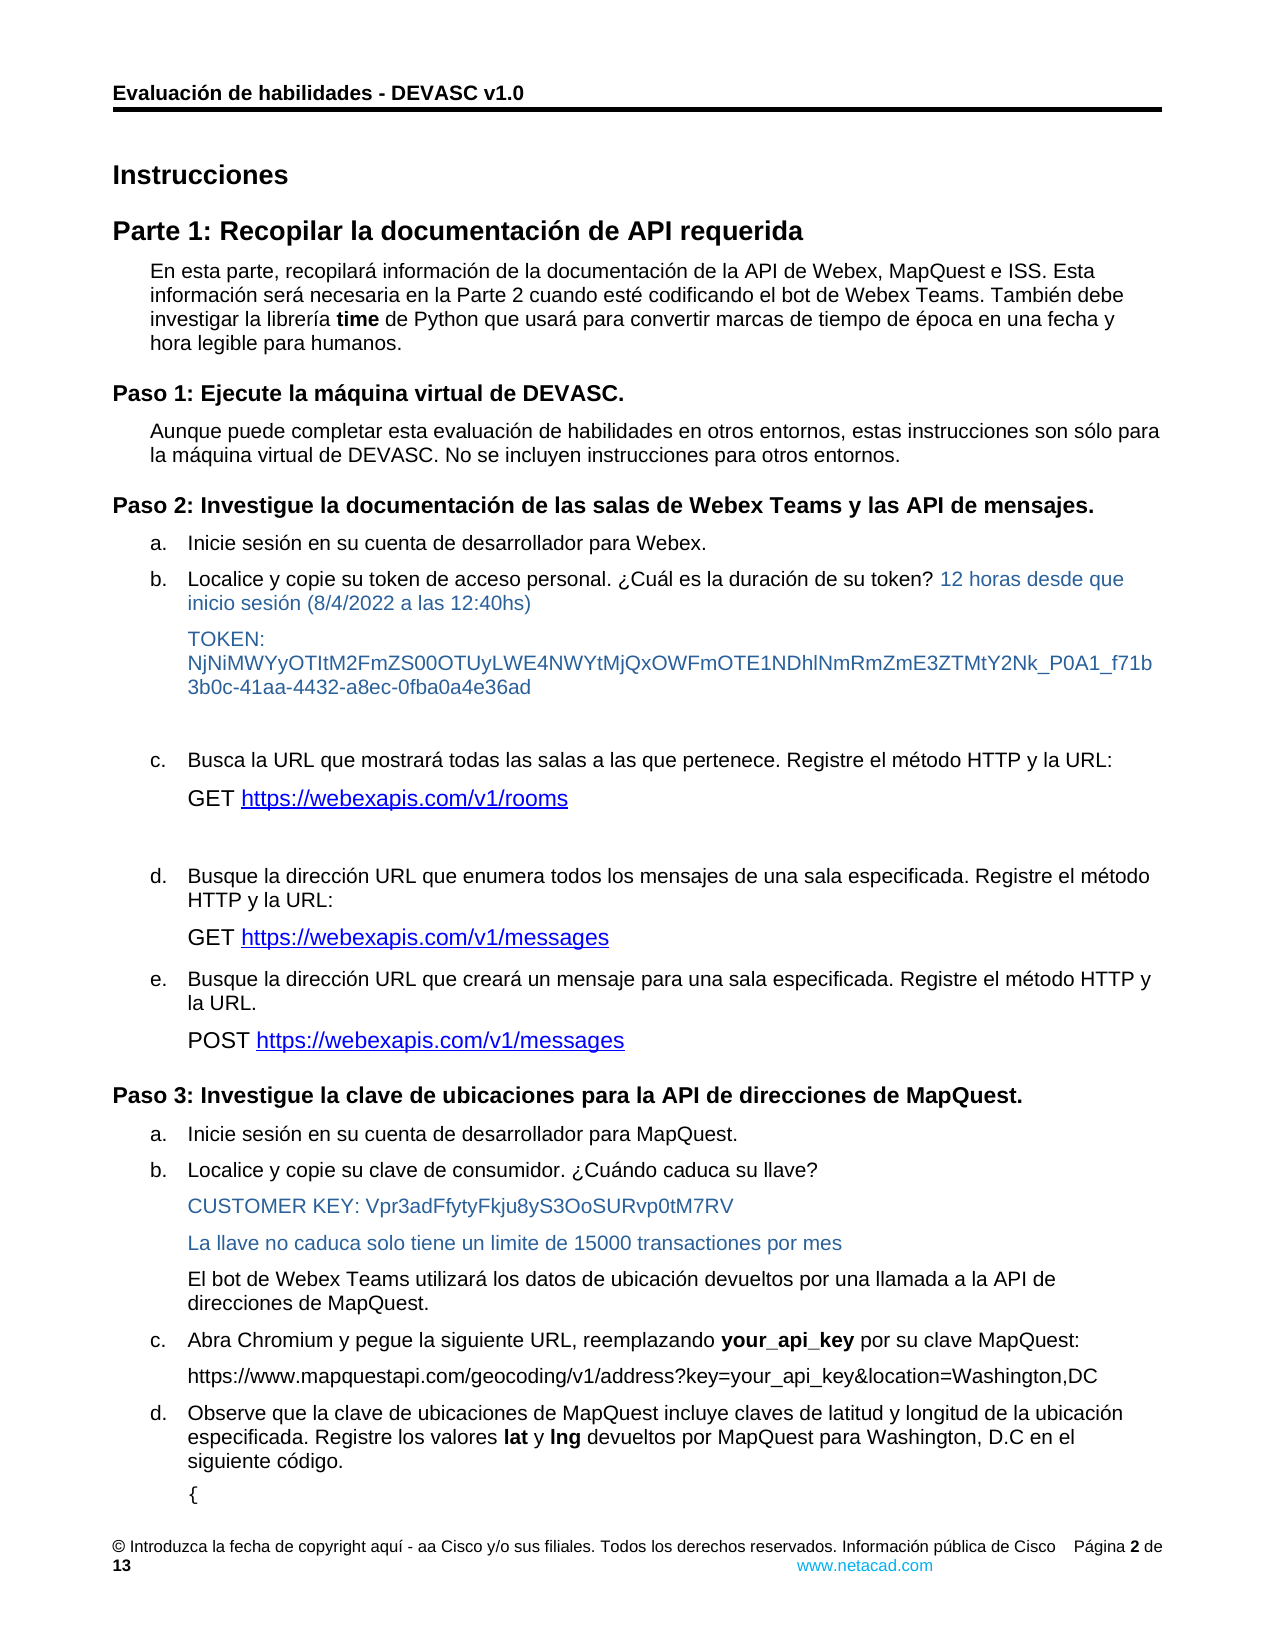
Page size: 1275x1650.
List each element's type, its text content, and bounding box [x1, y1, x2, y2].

list TOKEN: NjNiMWYyOTItM2FmZS00OTUyLWE4NWYtMjQxOWFmOTE1NDhlNmRmZmE3ZTMtY2Nk_P0A1_f71b3b0c-41aa-4432-a8ec-0fba0a4e36ad [150, 627, 1162, 699]
subtitle Recopilar la documentación de API requerida [112, 215, 1162, 246]
list Inicie sesión en su cuenta de desarrollador para Webex. [150, 530, 1162, 554]
list Localice y copie su token de acceso personal. ¿Cuál es la duración de su token? 12 horas desde que inicio sesión (8/4/2022 a las 12:40hs) [150, 567, 1162, 615]
text POST https://webexapis.com/v1/messages [112, 1027, 1162, 1054]
list Inicie sesión en su cuenta de desarrollador para MapQuest. [150, 1121, 1162, 1145]
subtitle Investigue la documentación de las salas de Webex Teams y las API de mensajes. [112, 492, 1162, 518]
text { [187, 1485, 1162, 1506]
text https://www.mapquestapi.com/geocoding/v1/address?key=your_api_key&location=Washington,DC [187, 1364, 1162, 1388]
list Busca la URL que mostrará todas las salas a las que pertenece. Registre el método HTTP y la URL: [150, 748, 1162, 772]
text GET https://webexapis.com/v1/messages [112, 924, 1162, 951]
subtitle Ejecute la máquina virtual de DEVASC. [112, 380, 1162, 406]
subtitle Investigue la clave de ubicaciones para la API de direcciones de MapQuest. [112, 1082, 1162, 1109]
list Observe que la clave de ubicaciones de MapQuest incluye claves de latitud y longitud de la ubicación especificada. Registre los valores lat y lng devueltos por MapQuest para Washington, D.C en el siguiente código. [150, 1401, 1162, 1472]
list Localice y copie su clave de consumidor. ¿Cuándo caduca su llave? [150, 1158, 1162, 1182]
text GET https://webexapis.com/v1/rooms [112, 784, 1162, 811]
list La llave no caduca solo tiene un limite de 15000 transactiones por mes [150, 1231, 1162, 1255]
list Abra Chromium y pegue la siguiente URL, reemplazando your_api_key por su clave MapQuest: [150, 1328, 1162, 1352]
text En esta parte, recopilará información de la documentación de la API de Webex, MapQuest e ISS. Esta información será necesaria en la Parte 2 cuando esté codificando el bot de Webex Teams. También debe investigar la librería time de Python que usará para convertir marcas de tiempo de época en una fecha y hora legible para humanos. [150, 259, 1162, 355]
list CUSTOMER KEY: Vpr3adFfytyFkju8yS3OoSURvp0tM7RV [150, 1194, 1162, 1218]
list Busque la dirección URL que creará un mensaje para una sala especificada. Registre el método HTTP y la URL. [150, 967, 1162, 1015]
subtitle Instrucciones [112, 159, 1162, 190]
list El bot de Webex Teams utilizará los datos de ubicación devueltos por una llamada a la API de direcciones de MapQuest. [150, 1267, 1162, 1315]
text Aunque puede completar esta evaluación de habilidades en otros entornos, estas instrucciones son sólo para la máquina virtual de DEVASC. No se incluyen instrucciones para otros entornos. [150, 419, 1162, 467]
list Busque la dirección URL que enumera todos los mensajes de una sala especificada. Registre el método HTTP y la URL: [150, 864, 1162, 912]
